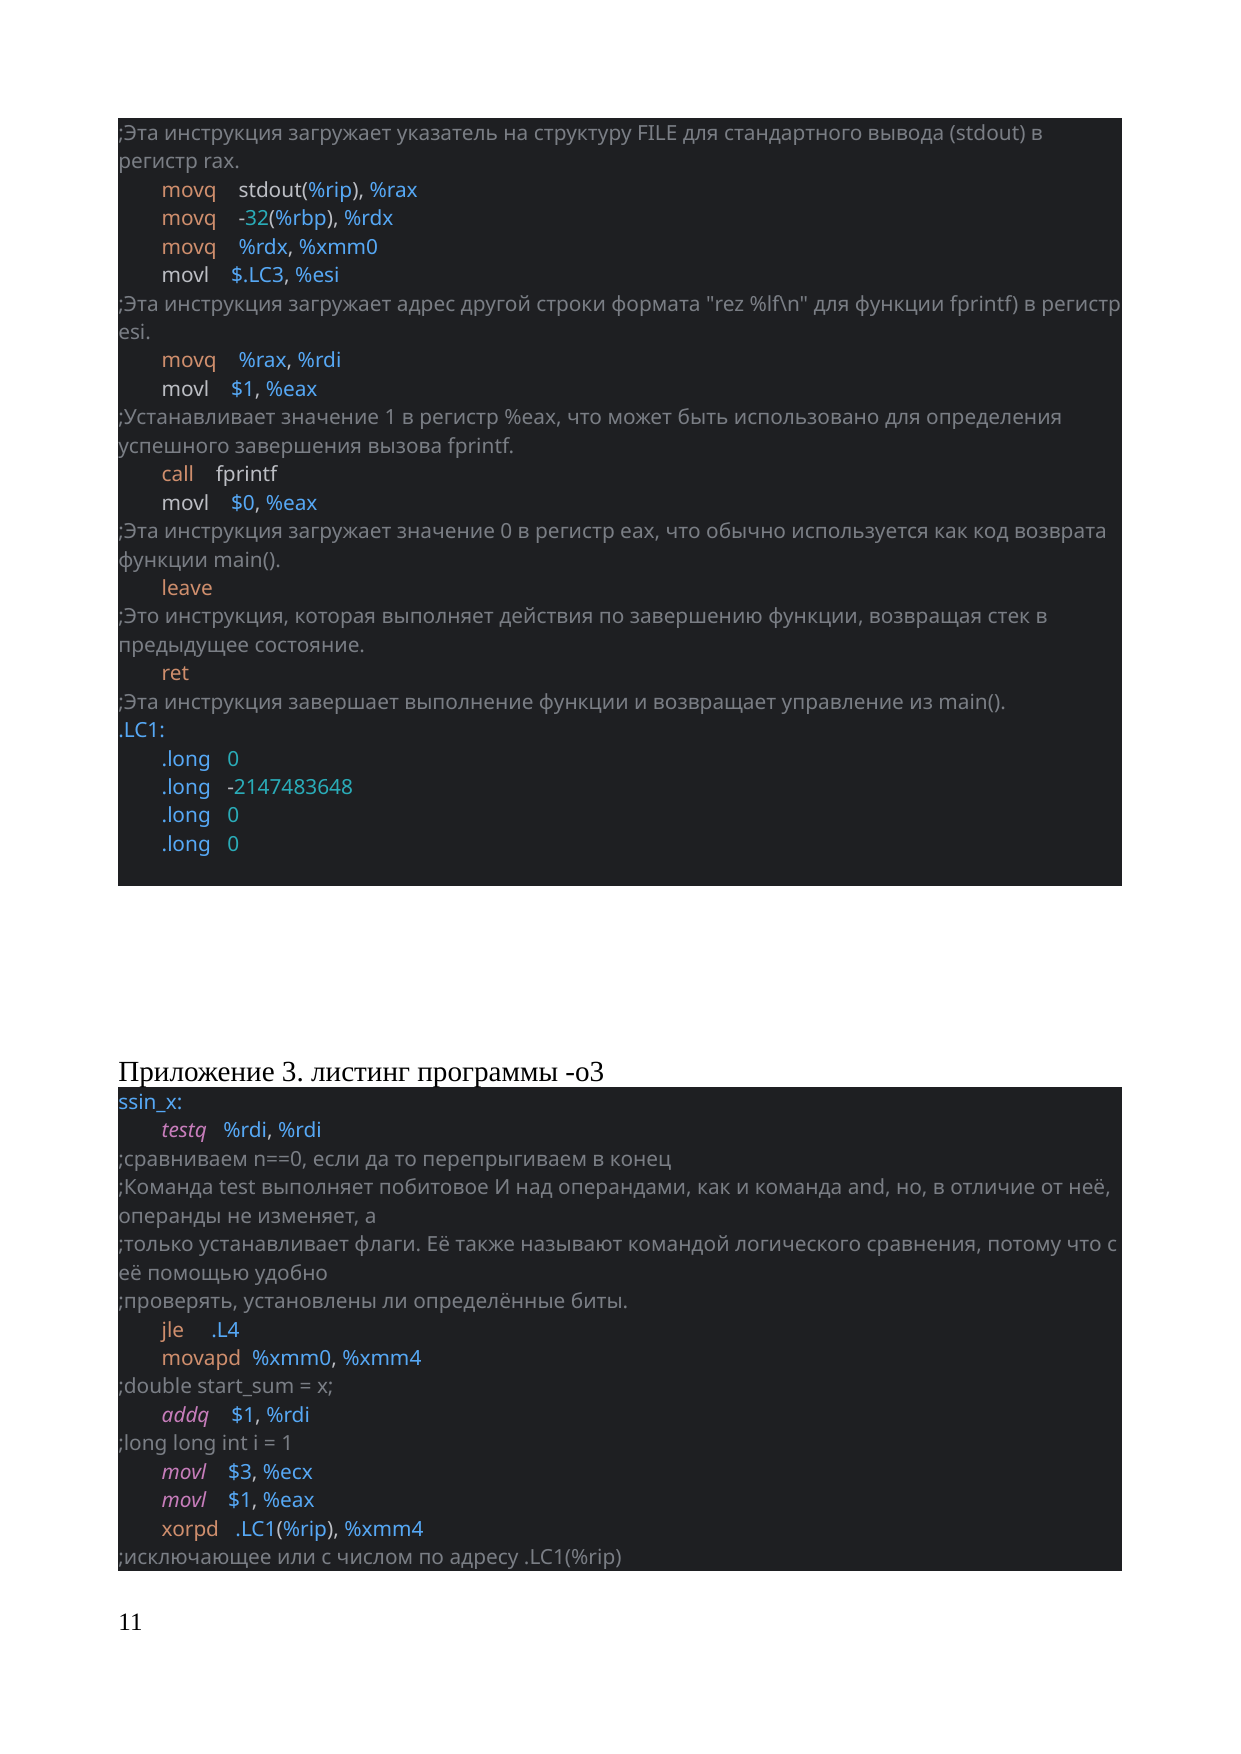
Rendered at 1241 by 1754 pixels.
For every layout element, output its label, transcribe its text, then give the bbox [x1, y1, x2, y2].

text ssin_x: testq %rdi, %rdi ;сравниваем n==0, если да то перепрыгиваем в конец ;Команда test выполняет побитовое И над операндами, как и команда and, но, в отличие от неё, операнды не изменяет, а ;только устанавливает флаги. Её также называют командой логического сравнения, потому что с её помощью удобно ;проверять, установлены ли определённые биты. jle .L4 movapd %xmm0, %xmm4 ;double start_sum = x; addq $1, %rdi ;long long int i = 1 movl $3, %ecx movl $1, %eax xorpd .LC1(%rip), %xmm4 ;исключающее или c числом по адресу .LC1(%rip) [118, 1087, 1122, 1571]
text Приложение 3. листинг программы -o3 [118, 1054, 1122, 1087]
text ;Эта инструкция загружает указатель на структуру FILE для стандартного вывода (stdout) в регистр rax. movq stdout(%rip), %rax movq -32(%rbp), %rdx movq %rdx, %xmm0 movl $.LC3, %esi ;Эта инструкция загружает адрес другой строки формата "rez %lf\n" для функции fprintf) в регистр esi. movq %rax, %rdi movl $1, %eax ;Устанавливает значение 1 в регистр %eax, что может быть использовано для определения успешного завершения вызова fprintf. call fprintf movl $0, %eax ;Эта инструкция загружает значение 0 в регистр eax, что обычно используется как код возврата функции main(). leave ;Это инструкция, которая выполняет действия по завершению функции, возвращая стек в предыдущее состояние. ret ;Эта инструкция завершает выполнение функции и возвращает управление из main(). .LC1: .long 0 .long -2147483648 .long 0 .long 0 [118, 118, 1122, 857]
